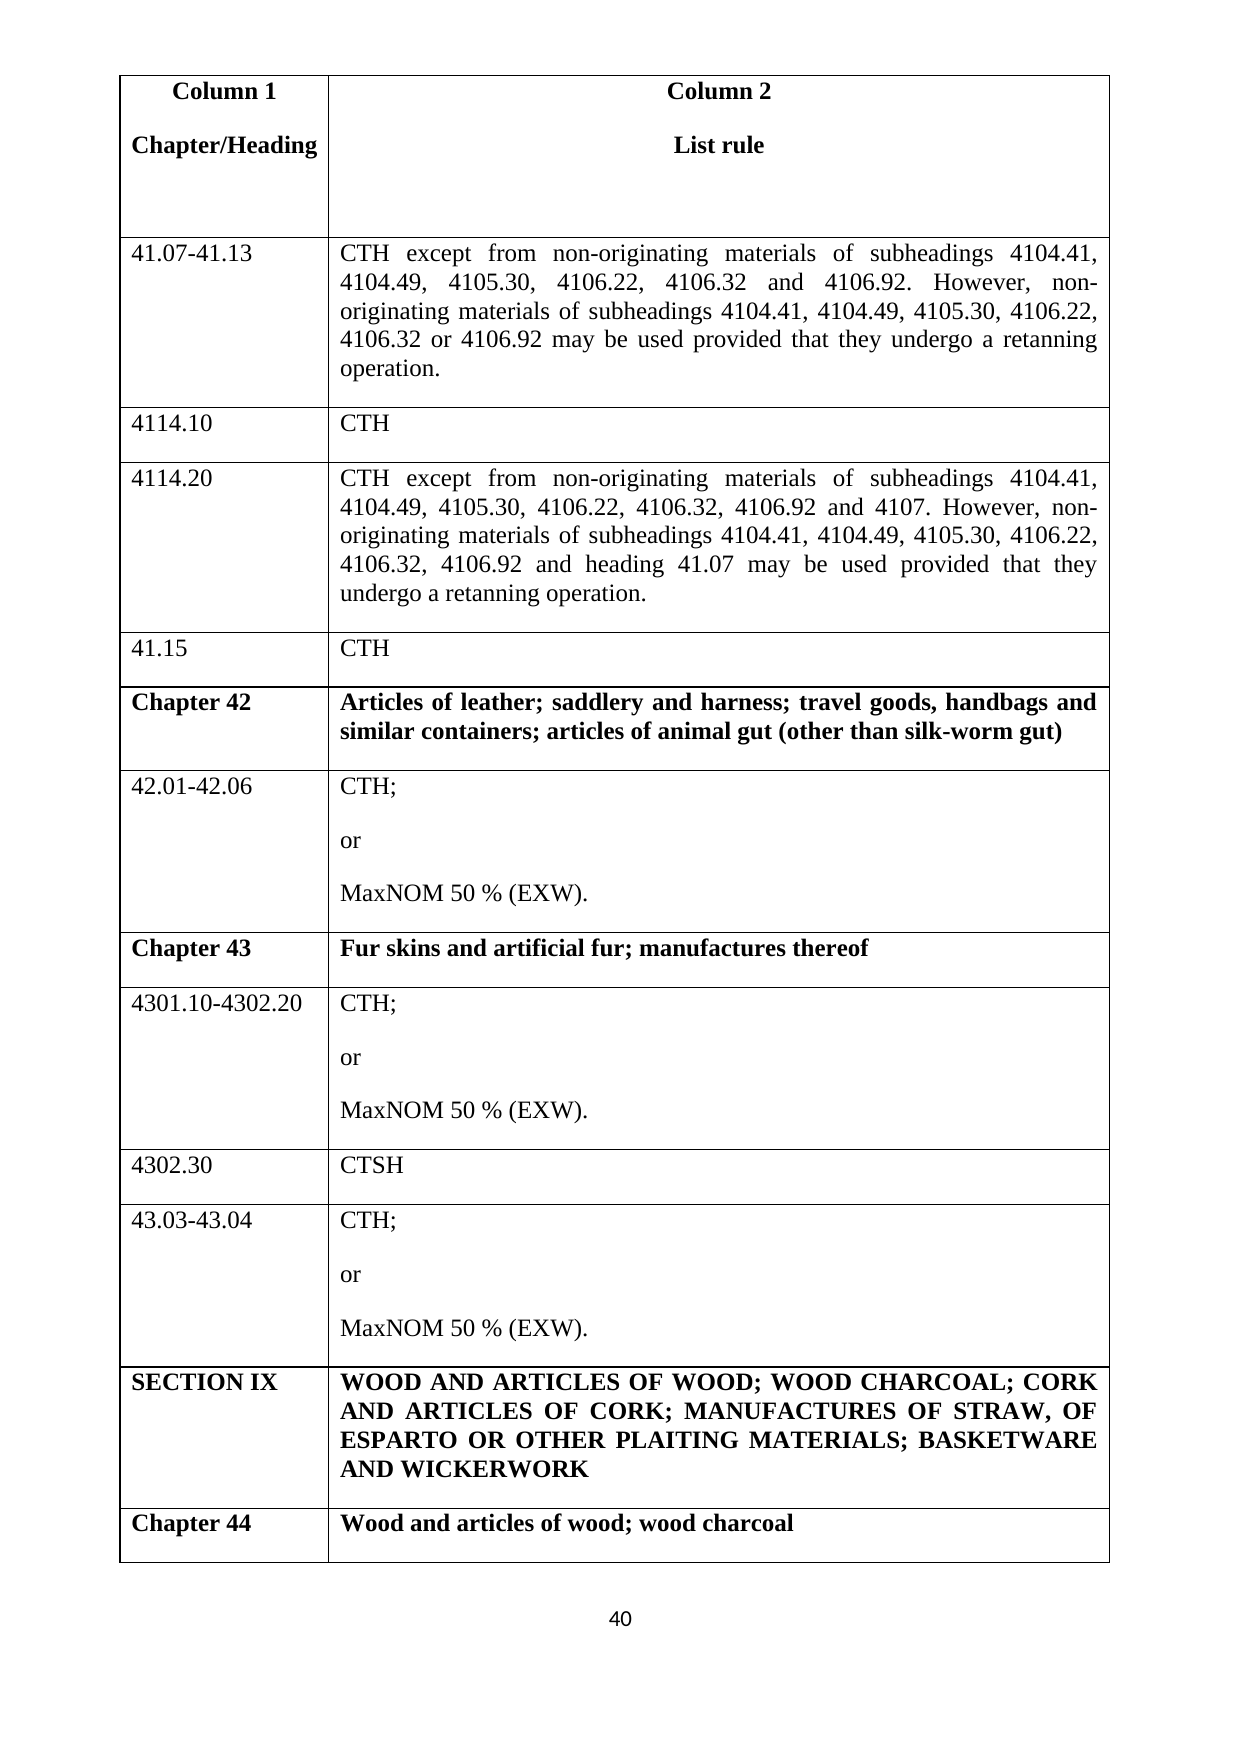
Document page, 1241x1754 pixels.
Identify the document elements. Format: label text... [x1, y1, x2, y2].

table_cell Chapter 44 [121, 1509, 328, 1562]
table_cell CTH [329, 408, 1109, 462]
table_cell Chapter 43 [121, 933, 328, 987]
table_cell Articles of leather; saddlery and harness; travel goods, handbags and similar containers; articles of animal gut (other than silk-worm gut) [329, 688, 1109, 770]
table_cell CTH; or MaxNOM 50 % (EXW). [329, 771, 1109, 932]
table_cell Wood and articles of wood; wood charcoal [329, 1509, 1109, 1562]
table_cell 4301.10-4302.20 [121, 988, 328, 1149]
table_cell 42.01-42.06 [121, 771, 328, 932]
table_header Column 1 Chapter/Heading [121, 76, 328, 237]
table_cell CTH; or MaxNOM 50 % (EXW). [329, 988, 1109, 1149]
table_cell 41.15 [121, 633, 328, 686]
table_cell 4114.10 [121, 408, 328, 462]
table_cell CTSH [329, 1150, 1109, 1204]
table_cell Fur skins and artificial fur; manufactures thereof [329, 933, 1109, 987]
table_cell 4114.20 [121, 463, 328, 632]
table_header Column 2 List rule [329, 76, 1109, 237]
table_cell 4302.30 [121, 1150, 328, 1204]
table_cell 43.03-43.04 [121, 1205, 328, 1366]
table_cell CTH; or MaxNOM 50 % (EXW). [329, 1205, 1109, 1366]
table_cell Chapter 42 [121, 688, 328, 770]
table_cell 41.07-41.13 [121, 238, 328, 407]
table_cell WOOD AND ARTICLES OF WOOD; WOOD CHARCOAL; CORK AND ARTICLES OF CORK; MANUFACTURES OF STRAW, OF ESPARTO OR OTHER PLAITING MATERIALS; BASKETWARE AND WICKERWORK [329, 1368, 1109, 1507]
table_cell CTH except from non-originating materials of subheadings 4104.41, 4104.49, 4105.30, 4106.22, 4106.32, 4106.92 and 4107. However, non-originating materials of subheadings 4104.41, 4104.49, 4105.30, 4106.22, 4106.32, 4106.92 and heading 41.07 may be used provided that they undergo a retanning operation. [329, 463, 1109, 632]
table_cell SECTION IX [121, 1368, 328, 1507]
table_cell CTH except from non-originating materials of subheadings 4104.41, 4104.49, 4105.30, 4106.22, 4106.32 and 4106.92. However, non-originating materials of subheadings 4104.41, 4104.49, 4105.30, 4106.22, 4106.32 or 4106.92 may be used provided that they undergo a retanning operation. [329, 238, 1109, 407]
table_cell CTH [329, 633, 1109, 686]
